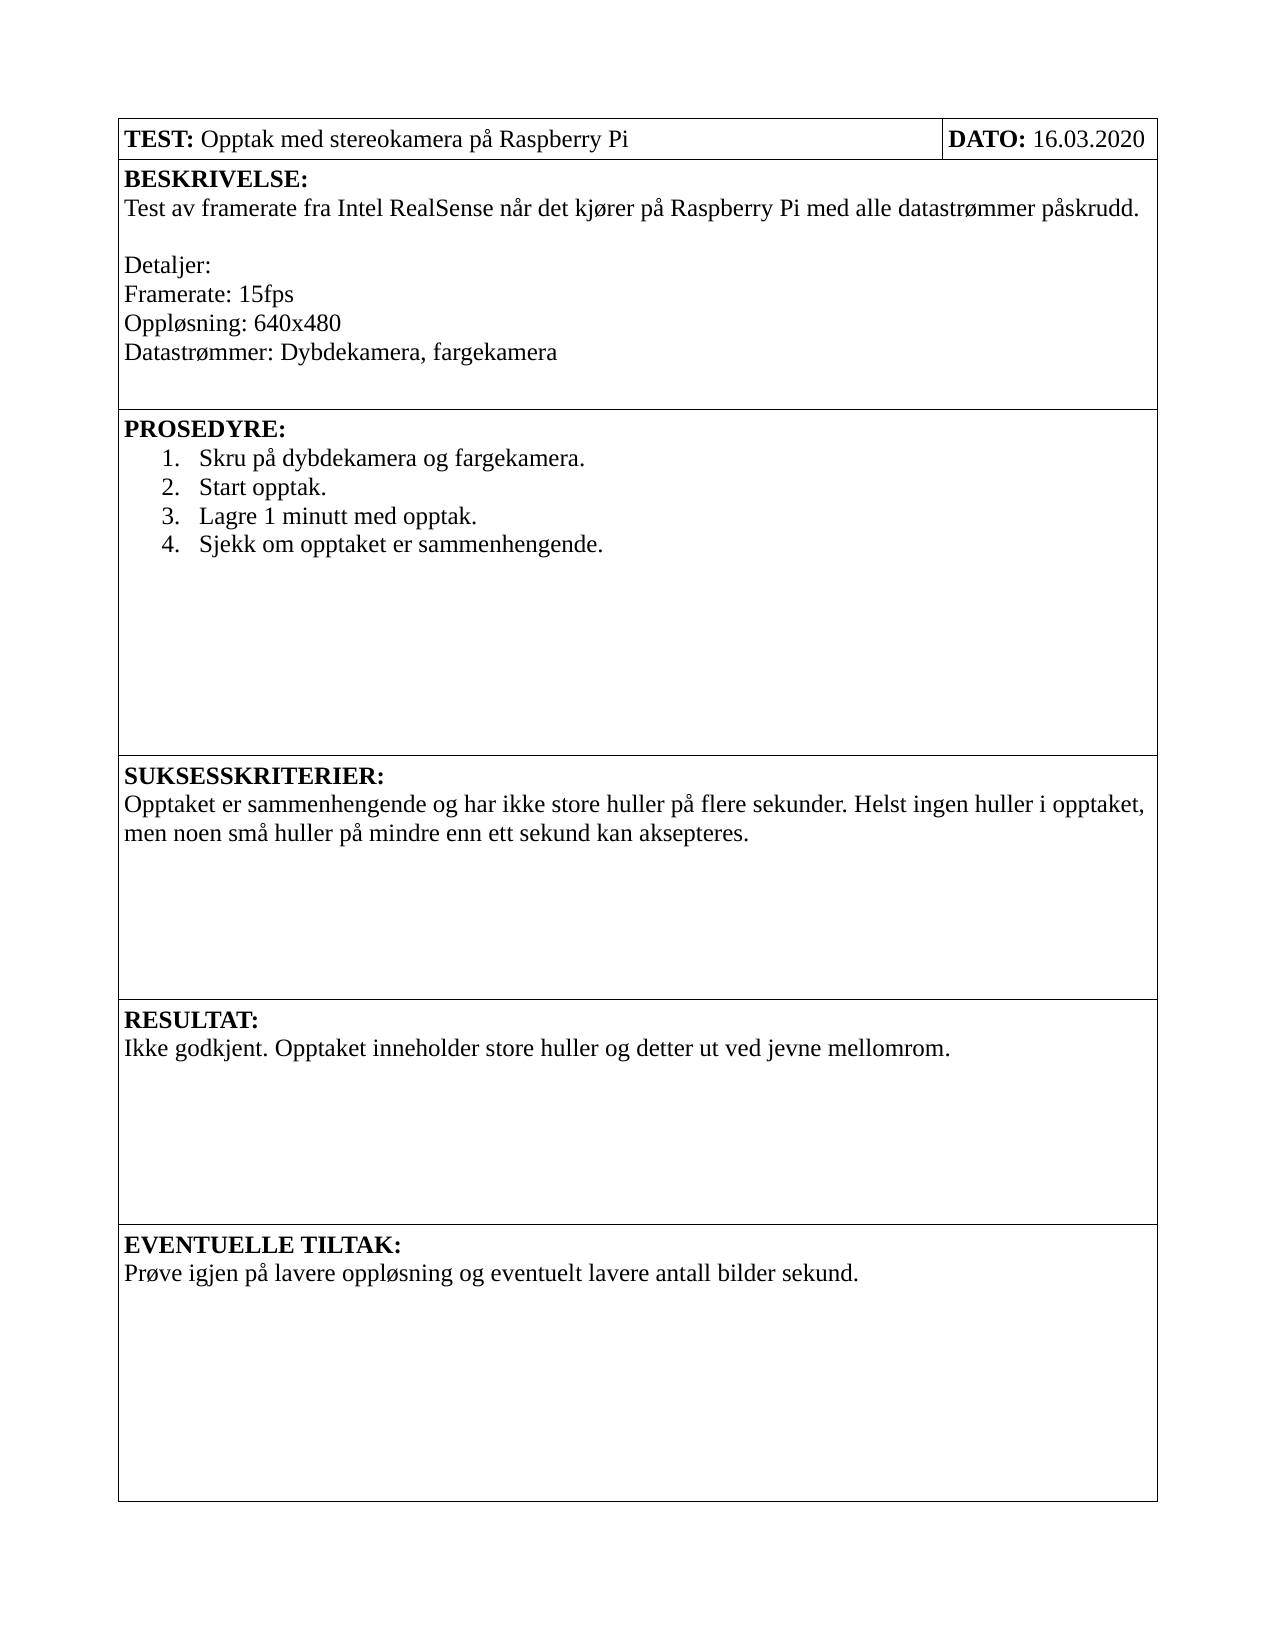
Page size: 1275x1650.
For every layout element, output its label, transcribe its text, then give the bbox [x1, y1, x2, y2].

table_header TEST: Opptak med stereokamera på Raspberry Pi [119, 119, 942, 158]
table_header DATO: 16.03.2020 [943, 119, 1157, 158]
table_cell BESKRIVELSE: Test av framerate fra Intel RealSense når det kjører på Raspberry Pi med alle datastrømmer påskrudd. Detaljer: Framerate: 15fps Oppløsning: 640x480 Datastrømmer: Dybdekamera, fargekamera [119, 160, 1157, 409]
table_cell PROSEDYRE: Skru på dybdekamera og fargekamera. Start opptak. Lagre 1 minutt med opptak. Sjekk om opptaket er sammenhengende. [119, 410, 1157, 755]
table_cell RESULTAT: Ikke godkjent. Opptaket inneholder store huller og detter ut ved jevne mellomrom. [119, 1000, 1157, 1224]
table_cell SUKSESSKRITERIER: Opptaket er sammenhengende og har ikke store huller på flere sekunder. Helst ingen huller i opptaket, men noen små huller på mindre enn ett sekund kan aksepteres. [119, 756, 1157, 999]
table_cell ­EVENTUELLE TILTAK: Prøve igjen på lavere oppløsning og eventuelt lavere antall bilder sekund. [119, 1225, 1157, 1501]
